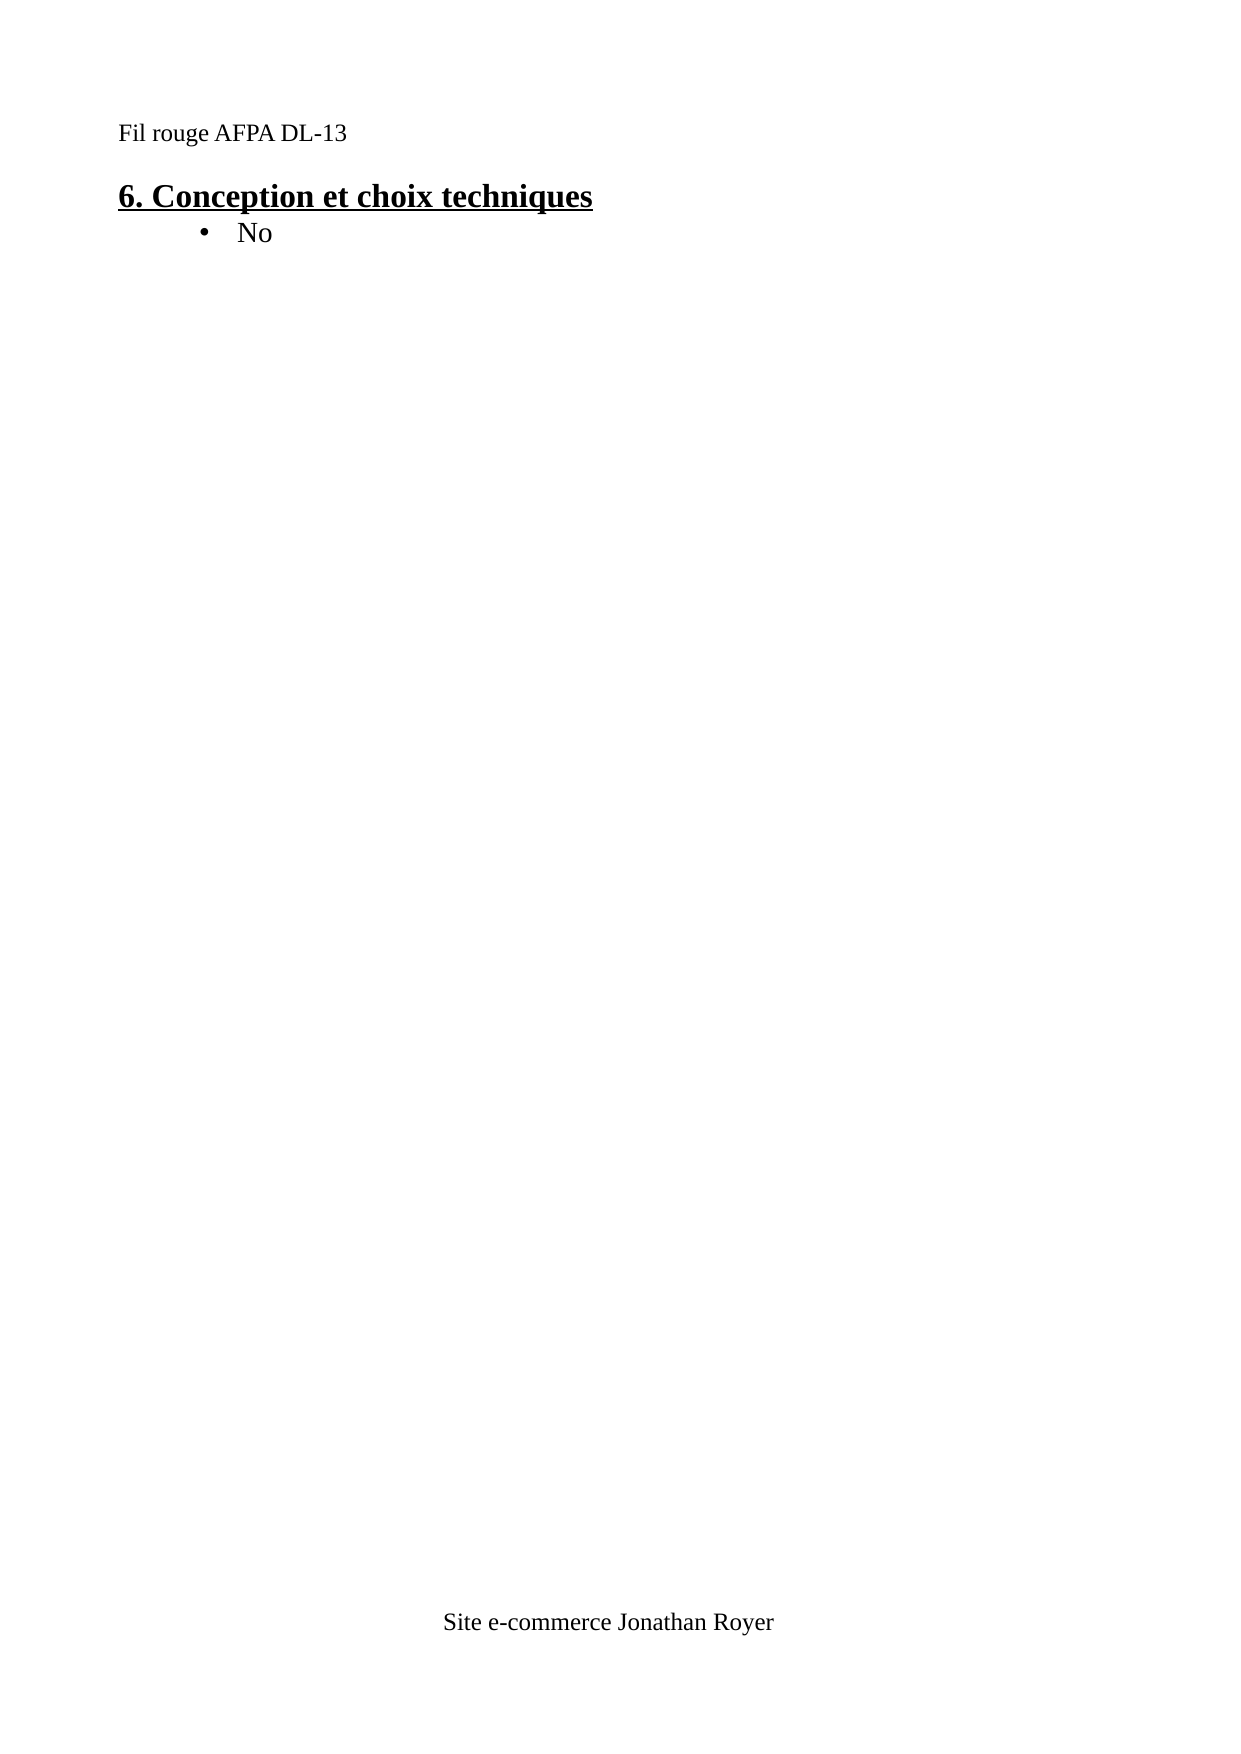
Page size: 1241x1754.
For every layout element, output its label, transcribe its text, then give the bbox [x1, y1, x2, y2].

text 6. Conception et choix techniques [118, 176, 1122, 215]
list No [199, 215, 1122, 248]
